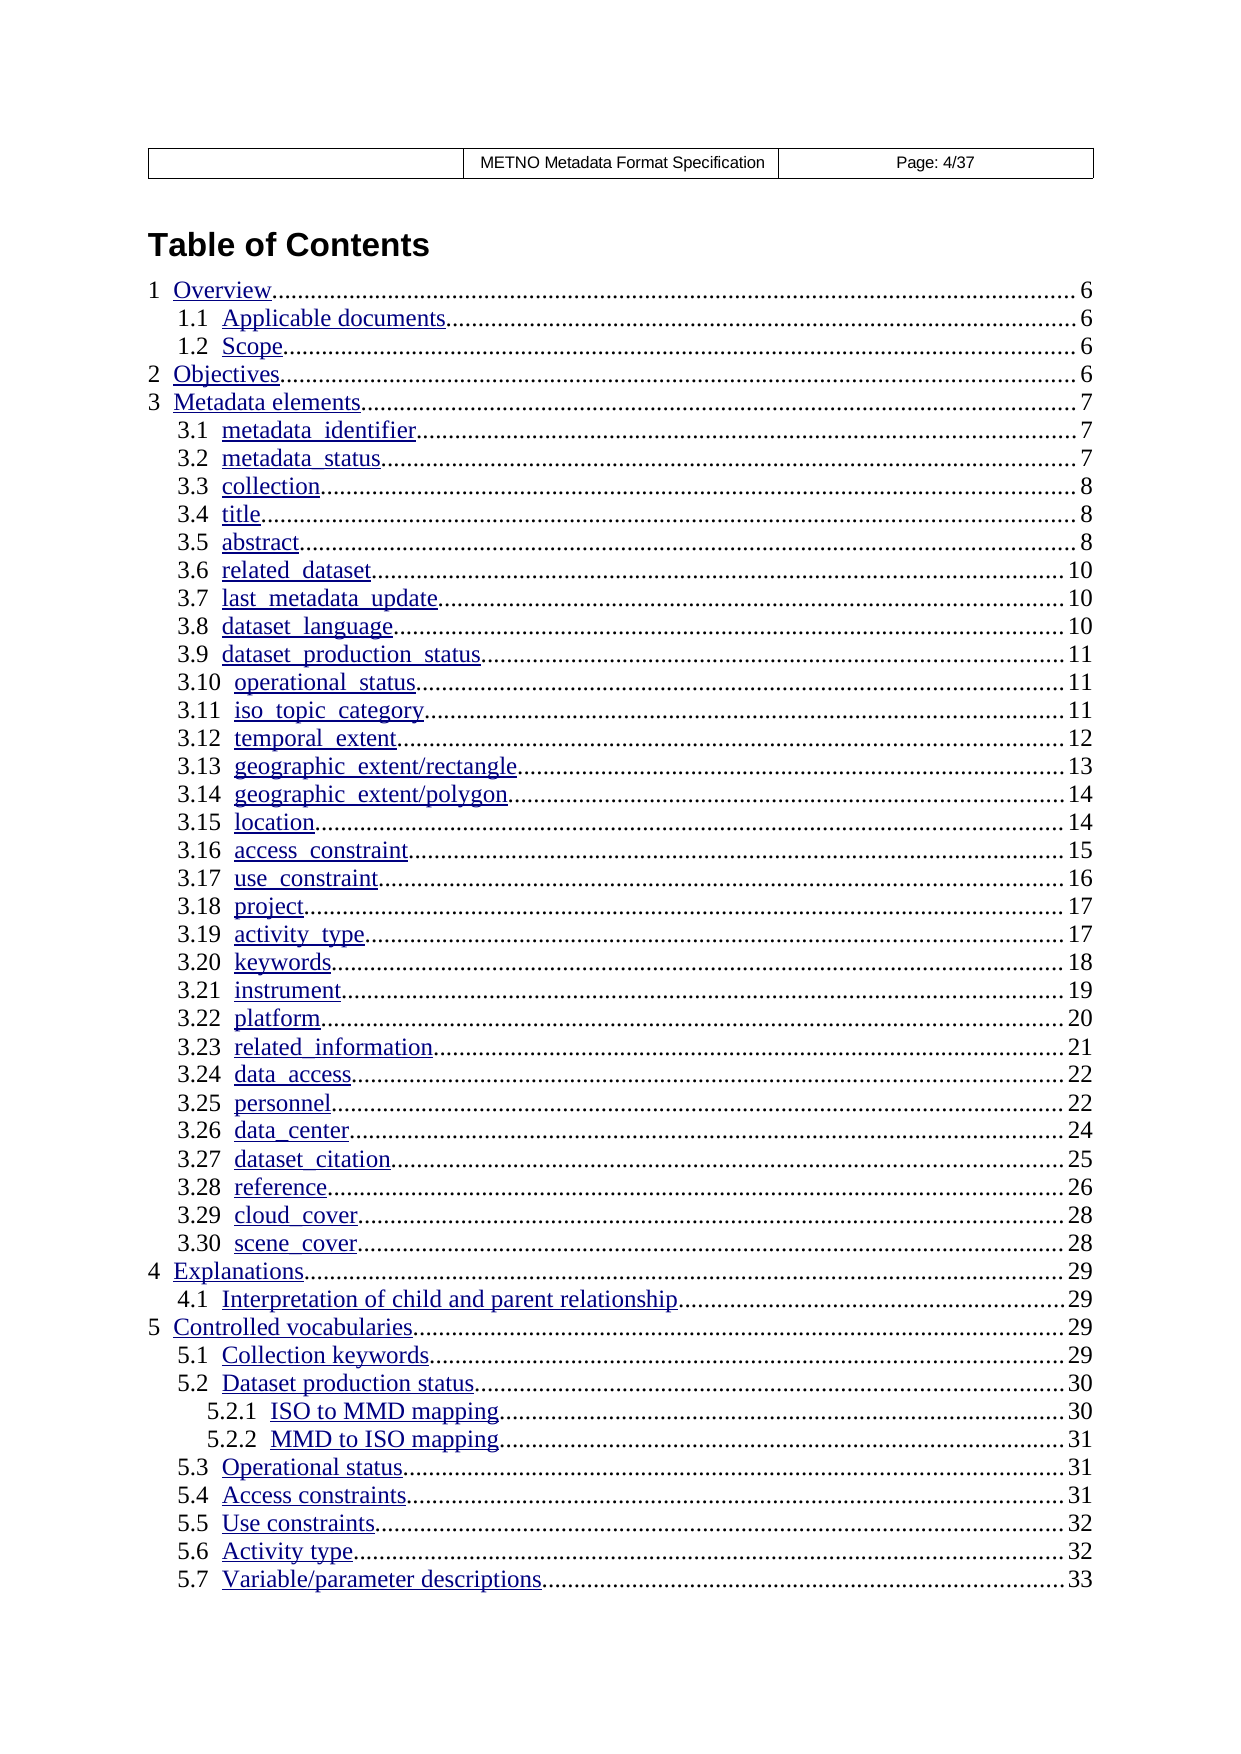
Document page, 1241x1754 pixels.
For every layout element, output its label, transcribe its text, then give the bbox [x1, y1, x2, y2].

text 3.18 project 17 [177, 892, 1093, 920]
text 3.30 scene_cover 28 [177, 1228, 1093, 1257]
text 5.7 Variable/parameter descriptions 33 [177, 1565, 1093, 1593]
text 3.15 location 14 [177, 808, 1093, 836]
text 1.2 Scope 6 [177, 332, 1093, 360]
text 3 Metadata elements 7 [148, 388, 1093, 416]
text 3.12 temporal_extent 12 [177, 724, 1093, 752]
text 3.26 data_center 24 [177, 1116, 1093, 1144]
text 3.3 collection 8 [177, 472, 1093, 500]
text 4 Explanations 29 [148, 1257, 1093, 1284]
text 5.5 Use constraints 32 [177, 1509, 1093, 1537]
text 3.6 related_dataset 10 [177, 556, 1093, 584]
text 2 Objectives 6 [148, 360, 1093, 388]
text 5.4 Access constraints 31 [177, 1481, 1093, 1509]
text 3.13 geographic_extent/rectangle 13 [177, 752, 1093, 780]
text 3.4 title 8 [177, 500, 1093, 528]
text 3.16 access_constraint 15 [177, 836, 1093, 864]
text 3.7 last_metadata_update 10 [177, 584, 1093, 612]
text 3.25 personnel 22 [177, 1088, 1093, 1116]
text 3.27 dataset_citation 25 [177, 1144, 1093, 1172]
text 3.8 dataset_language 10 [177, 612, 1093, 640]
text 5.2 Dataset production status 30 [177, 1369, 1093, 1397]
text 3.29 cloud_cover 28 [177, 1201, 1093, 1228]
text 3.9 dataset_production_status 11 [177, 640, 1093, 668]
text 3.24 data_access 22 [177, 1060, 1093, 1088]
text 5.3 Operational status 31 [177, 1453, 1093, 1481]
text 3.2 metadata_status 7 [177, 444, 1093, 472]
text 5 Controlled vocabularies 29 [148, 1313, 1093, 1341]
text 3.22 platform 20 [177, 1004, 1093, 1032]
text 1 Overview 6 [148, 276, 1093, 304]
text 3.20 keywords 18 [177, 948, 1093, 976]
text 3.11 iso_topic_category 11 [177, 696, 1093, 724]
text 5.1 Collection keywords 29 [177, 1341, 1093, 1369]
text 1.1 Applicable documents 6 [177, 304, 1093, 332]
text 5.6 Activity type 32 [177, 1537, 1093, 1565]
text 3.10 operational_status 11 [177, 668, 1093, 696]
text 3.19 activity_type 17 [177, 920, 1093, 948]
text 3.21 instrument 19 [177, 976, 1093, 1004]
text 3.28 reference 26 [177, 1172, 1093, 1201]
text 3.5 abstract 8 [177, 528, 1093, 556]
text 3.14 geographic_extent/polygon 14 [177, 780, 1093, 808]
text 3.1 metadata_identifier 7 [177, 416, 1093, 444]
subtitle Table of Contents [148, 226, 1093, 263]
text 5.2.2 MMD to ISO mapping 31 [207, 1425, 1093, 1453]
text 3.17 use_constraint 16 [177, 864, 1093, 892]
text 3.23 related_information 21 [177, 1032, 1093, 1060]
text 5.2.1 ISO to MMD mapping 30 [207, 1397, 1093, 1425]
text 4.1 Interpretation of child and parent relationship 29 [177, 1284, 1093, 1313]
